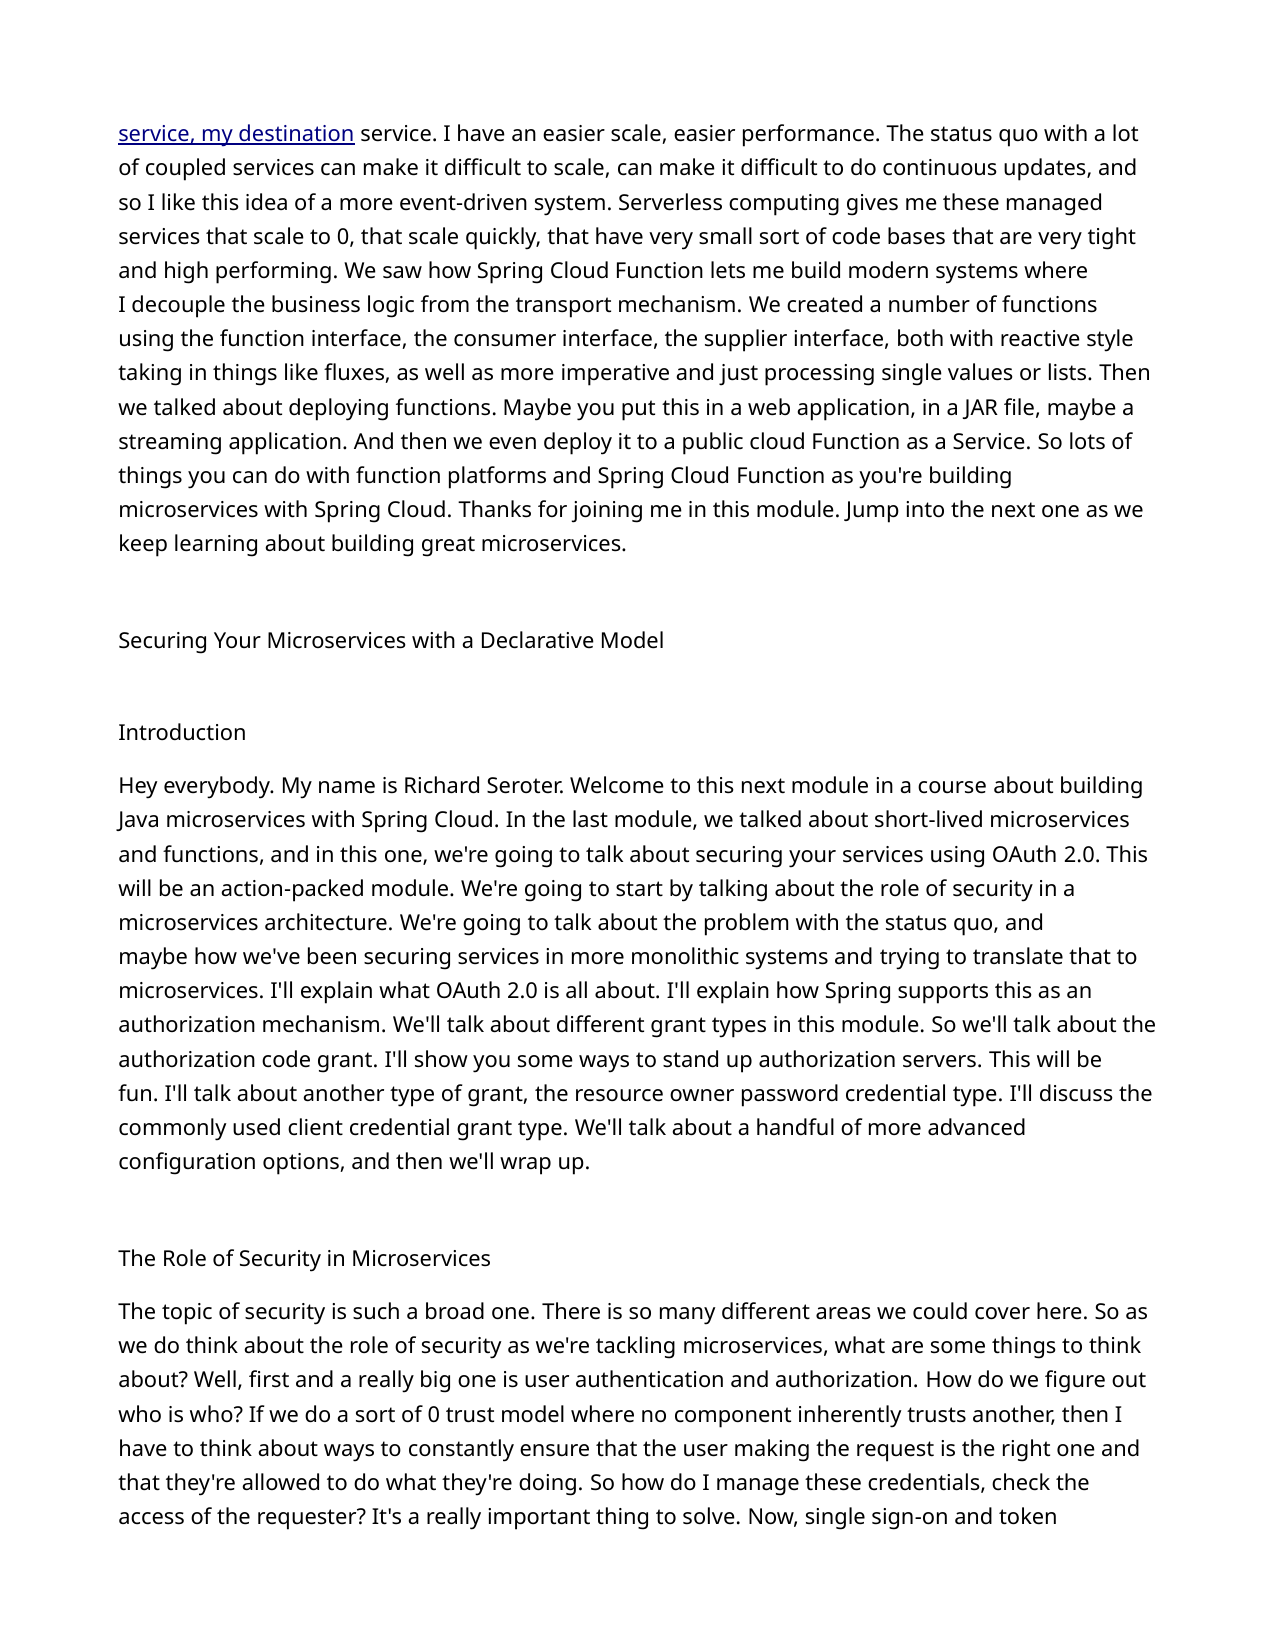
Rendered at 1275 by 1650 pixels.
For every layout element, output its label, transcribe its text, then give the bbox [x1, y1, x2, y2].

text The topic of security is such a broad one. There is so many different areas we could cover here. So as we do think about the role of security as we're tackling microservices, what are some things to think about? Well, first and a really big one is user authentication and authorization. How do we figure out who is who? If we do a sort of 0 trust model where no component inherently trusts another, then I have to think about ways to constantly ensure that the user making the request is the right one and that they're allowed to do what they're doing. So how do I manage these credentials, check the access of the requester? It's a really important thing to solve. Now, single sign‑on and token [118, 1296, 1157, 1531]
subtitle The Role of Security in Microservices [118, 1243, 1157, 1273]
subtitle Securing Your Microservices with a Declarative Model [118, 625, 1157, 654]
text Hey everybody. My name is Richard Seroter. Welcome to this next module in a course about building Java microservices with Spring Cloud. In the last module, we talked about short‑lived microservices and functions, and in this one, we're going to talk about securing your services using OAuth 2.0. This will be an action‑packed module. We're going to start by talking about the role of security in a microservices architecture. We're going to talk about the problem with the status quo, and maybe how we've been securing services in more monolithic systems and trying to translate that to microservices. I'll explain what OAuth 2.0 is all about. I'll explain how Spring supports this as an authorization mechanism. We'll talk about different grant types in this module. So we'll talk about the authorization code grant. I'll show you some ways to stand up authorization servers. This will be fun. I'll talk about another type of grant, the resource owner password credential type. I'll discuss the commonly used client credential grant type. We'll talk about a handful of more advanced configuration options, and then we'll wrap up. [118, 770, 1157, 1176]
text service, my destination service. I have an easier scale, easier performance. The status quo with a lot of coupled services can make it difficult to scale, can make it difficult to do continuous updates, and so I like this idea of a more event‑driven system. Serverless computing gives me these managed services that scale to 0, that scale quickly, that have very small sort of code bases that are very tight and high performing. We saw how Spring Cloud Function lets me build modern systems where I decouple the business logic from the transport mechanism. We created a number of functions using the function interface, the consumer interface, the supplier interface, both with reactive style taking in things like fluxes, as well as more imperative and just processing single values or lists. Then we talked about deploying functions. Maybe you put this in a web application, in a JAR file, maybe a streaming application. And then we even deploy it to a public cloud Function as a Service. So lots of things you can do with function platforms and Spring Cloud Function as you're building microservices with Spring Cloud. Thanks for joining me in this module. Jump into the next one as we keep learning about building great microservices. [118, 118, 1157, 558]
subtitle Introduction [118, 717, 1157, 747]
